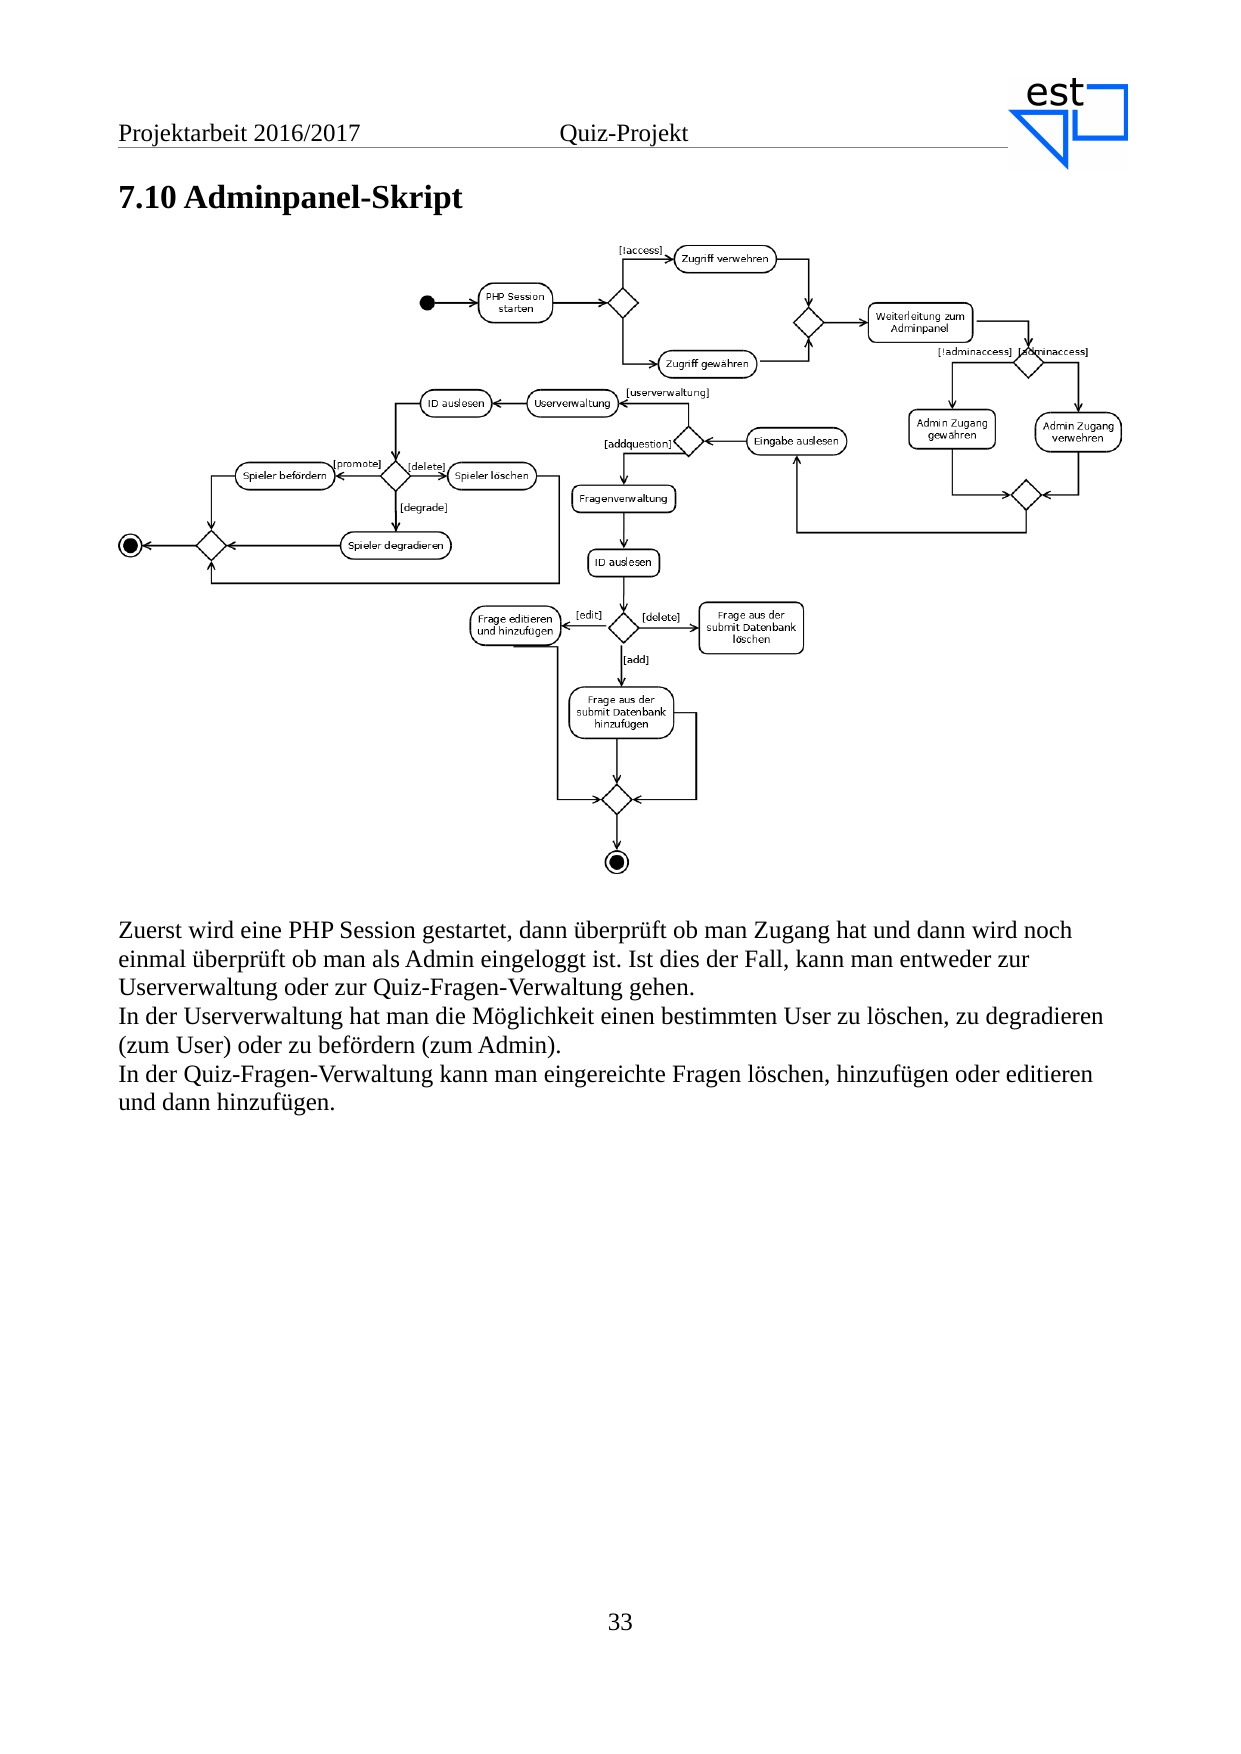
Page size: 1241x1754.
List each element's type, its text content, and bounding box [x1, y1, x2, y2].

text Zuerst wird eine PHP Session gestartet, dann überprüft ob man Zugang hat und dann wird noch einmal überprüft ob man als Admin eingeloggt ist. Ist dies der Fall, kann man entweder zur Userverwaltung oder zur Quiz-Fragen-Verwaltung gehen. In der Userverwaltung hat man die Möglichkeit einen bestimmten User zu löschen, zu degradieren (zum User) oder zu befördern (zum Admin). [118, 915, 1122, 1059]
text In der Quiz-Fragen-Verwaltung kann man eingereichte Fragen löschen, hinzufügen oder editieren und dann hinzufügen. [118, 1059, 1122, 1116]
picture [118, 227, 1123, 874]
subtitle 7.10 Adminpanel-Skript [118, 177, 1122, 215]
picture [1008, 78, 1128, 170]
